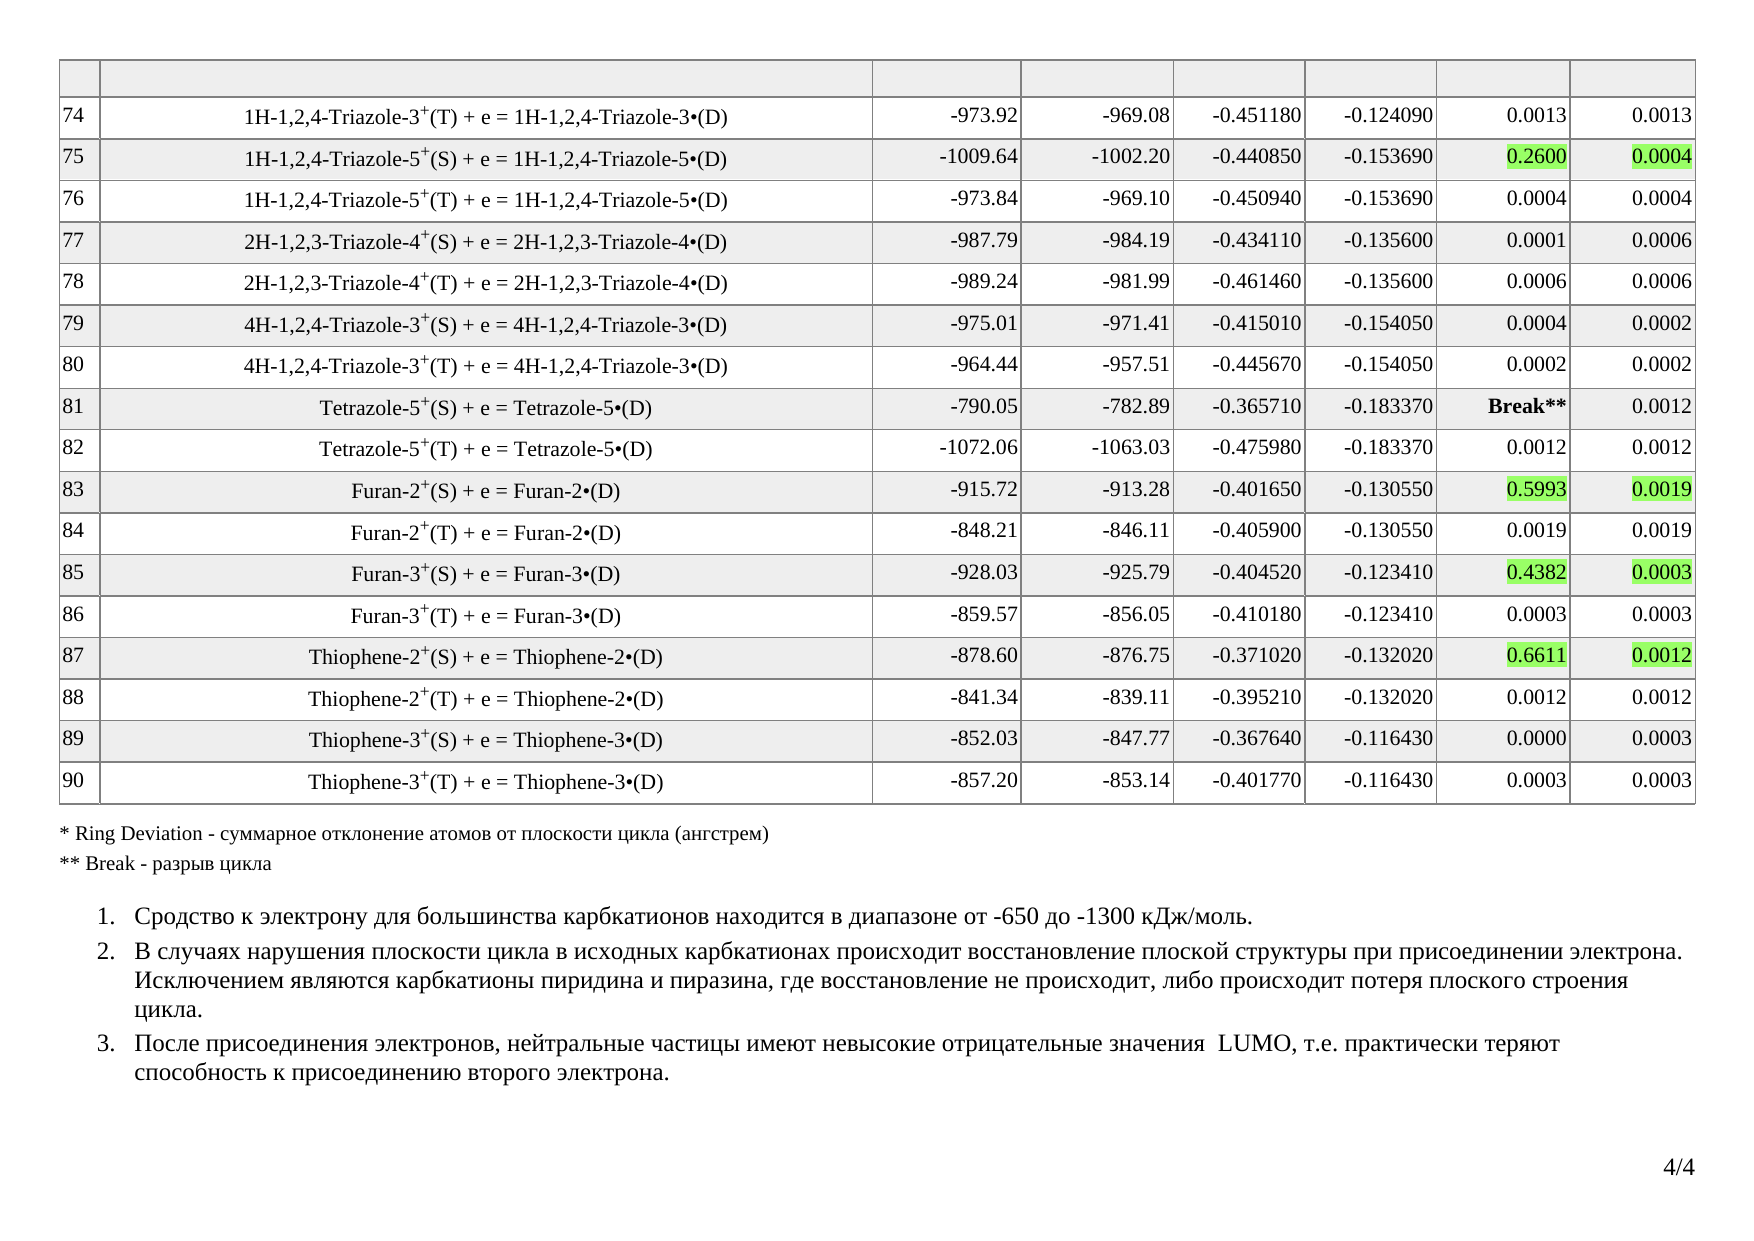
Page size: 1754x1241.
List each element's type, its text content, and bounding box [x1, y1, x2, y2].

table_cell -876.75 [1022, 638, 1173, 678]
table_cell 79 [60, 306, 99, 346]
table_cell -989.24 [873, 264, 1020, 304]
table_cell 89 [60, 721, 99, 761]
table_cell [1306, 61, 1436, 96]
table_cell 0.0003 [1571, 721, 1695, 761]
table_cell 0.0013 [1437, 98, 1569, 138]
table_cell -0.135600 [1306, 264, 1436, 304]
table_cell 2H-1,2,3-Triazole-4+(S) + e = 2H-1,2,3-Triazole-4•(D) [101, 223, 872, 263]
table_cell -0.116430 [1306, 721, 1436, 761]
table_cell -0.434110 [1174, 223, 1304, 263]
table_cell -0.154050 [1306, 347, 1436, 387]
table_cell -0.154050 [1306, 306, 1436, 346]
table_cell 0.0012 [1571, 638, 1695, 678]
table_cell -1002.20 [1022, 140, 1173, 179]
table_cell Thiophene-2+(S) + e = Thiophene-2•(D) [101, 638, 872, 678]
table_cell -0.124090 [1306, 98, 1436, 138]
table_cell -853.14 [1022, 763, 1173, 803]
table_cell -987.79 [873, 223, 1020, 263]
table_cell -0.123410 [1306, 597, 1436, 637]
table_cell -878.60 [873, 638, 1020, 678]
table_cell 0.0019 [1437, 514, 1569, 554]
table_cell -0.135600 [1306, 223, 1436, 263]
table_cell 0.0019 [1571, 514, 1695, 554]
table_cell 74 [60, 98, 99, 138]
table_cell Tetrazole-5+(T) + e = Tetrazole-5•(D) [101, 430, 872, 471]
table_cell 4H-1,2,4-Triazole-3+(S) + e = 4H-1,2,4-Triazole-3•(D) [101, 306, 872, 346]
table_cell 0.0019 [1571, 472, 1695, 512]
table_cell -0.415010 [1174, 306, 1304, 346]
table_cell 90 [60, 763, 99, 803]
table_cell 0.0003 [1437, 763, 1569, 803]
table_cell -0.130550 [1306, 514, 1436, 554]
table_cell -0.367640 [1174, 721, 1304, 761]
table_cell 0.0012 [1571, 430, 1695, 471]
table_cell -0.440850 [1174, 140, 1304, 179]
table_cell -0.395210 [1174, 680, 1304, 720]
table_cell 0.0006 [1571, 223, 1695, 263]
table_cell 0.0012 [1437, 430, 1569, 471]
table_cell -1072.06 [873, 430, 1020, 471]
table_cell 86 [60, 597, 99, 637]
table_cell 0.5993 [1437, 472, 1569, 512]
table_cell -0.153690 [1306, 181, 1436, 221]
text * Ring Deviation - суммарное отклонение атомов от плоскости цикла (ангстрем) [59, 821, 1695, 845]
table_cell 0.4382 [1437, 555, 1569, 595]
table_cell -971.41 [1022, 306, 1173, 346]
table_cell [60, 61, 99, 96]
table_cell 0.0006 [1437, 264, 1569, 304]
table_cell -0.405900 [1174, 514, 1304, 554]
table_cell 83 [60, 472, 99, 512]
table_cell 0.0003 [1571, 597, 1695, 637]
table_cell -848.21 [873, 514, 1020, 554]
table_cell -925.79 [1022, 555, 1173, 595]
table_cell [1022, 61, 1173, 96]
table_cell 0.0003 [1571, 555, 1695, 595]
table_cell 75 [60, 140, 99, 179]
table_cell -973.92 [873, 98, 1020, 138]
table_cell -969.10 [1022, 181, 1173, 221]
table_cell 80 [60, 347, 99, 387]
table_cell -856.05 [1022, 597, 1173, 637]
table_cell -981.99 [1022, 264, 1173, 304]
list В случаях нарушения плоскости цикла в исходных карбкатионах происходит восстановление плоской структуры при присоединении электрона. Исключением являются карбкатионы пиридина и пиразина, где восстановление не происходит, либо происходит потеря плоского строения цикла. [97, 936, 1695, 1022]
table_cell -0.410180 [1174, 597, 1304, 637]
table_cell 1H-1,2,4-Triazole-3+(T) + e = 1H-1,2,4-Triazole-3•(D) [101, 98, 872, 138]
table_cell -969.08 [1022, 98, 1173, 138]
table_cell [1174, 61, 1304, 96]
table_cell -973.84 [873, 181, 1020, 221]
table_cell -964.44 [873, 347, 1020, 387]
list Сродство к электрону для большинства карбкатионов находится в диапазоне от -650 до -1300 кДж/моль. [97, 901, 1695, 930]
table_cell -0.132020 [1306, 680, 1436, 720]
table_cell Furan-2+(T) + e = Furan-2•(D) [101, 514, 872, 554]
table_cell 0.0012 [1571, 389, 1695, 429]
table_cell -0.461460 [1174, 264, 1304, 304]
table_cell 0.0003 [1571, 763, 1695, 803]
table_cell Thiophene-3+(S) + e = Thiophene-3•(D) [101, 721, 872, 761]
table_cell -0.153690 [1306, 140, 1436, 179]
table_cell Furan-3+(S) + e = Furan-3•(D) [101, 555, 872, 595]
table_cell -957.51 [1022, 347, 1173, 387]
table_cell [1437, 61, 1569, 96]
table_cell 0.6611 [1437, 638, 1569, 678]
table_cell 0.0012 [1571, 680, 1695, 720]
table_cell Thiophene-3+(T) + e = Thiophene-3•(D) [101, 763, 872, 803]
table_cell -852.03 [873, 721, 1020, 761]
table_cell 77 [60, 223, 99, 263]
table_cell -0.116430 [1306, 763, 1436, 803]
table_cell 1H-1,2,4-Triazole-5+(T) + e = 1H-1,2,4-Triazole-5•(D) [101, 181, 872, 221]
table_cell -984.19 [1022, 223, 1173, 263]
table_cell -0.123410 [1306, 555, 1436, 595]
table_cell -0.475980 [1174, 430, 1304, 471]
table_cell -857.20 [873, 763, 1020, 803]
table_cell 0.0004 [1571, 140, 1695, 179]
table_cell -841.34 [873, 680, 1020, 720]
table_cell -0.132020 [1306, 638, 1436, 678]
table_cell 82 [60, 430, 99, 471]
table_cell -0.183370 [1306, 389, 1436, 429]
table_cell 88 [60, 680, 99, 720]
table_cell Break** [1437, 389, 1569, 429]
table_cell -839.11 [1022, 680, 1173, 720]
table_cell 0.0003 [1437, 597, 1569, 637]
table_cell 87 [60, 638, 99, 678]
table_cell -913.28 [1022, 472, 1173, 512]
table_cell -0.404520 [1174, 555, 1304, 595]
table_cell 81 [60, 389, 99, 429]
table_cell -0.445670 [1174, 347, 1304, 387]
table_cell Furan-3+(T) + e = Furan-3•(D) [101, 597, 872, 637]
table_cell 0.0002 [1437, 347, 1569, 387]
table_cell 0.0013 [1571, 98, 1695, 138]
table_cell 85 [60, 555, 99, 595]
table_cell 4H-1,2,4-Triazole-3+(T) + e = 4H-1,2,4-Triazole-3•(D) [101, 347, 872, 387]
table_cell -0.130550 [1306, 472, 1436, 512]
table_cell -0.401650 [1174, 472, 1304, 512]
table_cell 0.0001 [1437, 223, 1569, 263]
table_cell -790.05 [873, 389, 1020, 429]
table_cell 0.0012 [1437, 680, 1569, 720]
table_cell 0.0006 [1571, 264, 1695, 304]
table_cell 76 [60, 181, 99, 221]
text ** Break - разрыв цикла [59, 851, 1695, 875]
table_cell -0.451180 [1174, 98, 1304, 138]
table_cell -928.03 [873, 555, 1020, 595]
table_cell -0.365710 [1174, 389, 1304, 429]
table_cell 2H-1,2,3-Triazole-4+(T) + e = 2H-1,2,3-Triazole-4•(D) [101, 264, 872, 304]
table_cell 0.0004 [1437, 181, 1569, 221]
table_cell 0.0002 [1571, 306, 1695, 346]
table_cell 0.0002 [1571, 347, 1695, 387]
table_cell -1009.64 [873, 140, 1020, 179]
table_cell 78 [60, 264, 99, 304]
table_cell Thiophene-2+(T) + e = Thiophene-2•(D) [101, 680, 872, 720]
table_cell -0.450940 [1174, 181, 1304, 221]
table_cell -1063.03 [1022, 430, 1173, 471]
table_cell -0.183370 [1306, 430, 1436, 471]
table_cell -859.57 [873, 597, 1020, 637]
table_cell 0.0004 [1571, 181, 1695, 221]
table_cell -975.01 [873, 306, 1020, 346]
table_cell [1571, 61, 1695, 96]
table_cell 1H-1,2,4-Triazole-5+(S) + e = 1H-1,2,4-Triazole-5•(D) [101, 140, 872, 179]
table_cell 84 [60, 514, 99, 554]
table_cell [101, 61, 872, 96]
table_cell 0.2600 [1437, 140, 1569, 179]
table_cell -915.72 [873, 472, 1020, 512]
list После присоединения электронов, нейтральные частицы имеют невысокие отрицательные значения LUMO, т.е. практически теряют способность к присоединению второго электрона. [97, 1028, 1695, 1086]
table_cell -782.89 [1022, 389, 1173, 429]
table_cell [873, 61, 1020, 96]
table_cell 0.0000 [1437, 721, 1569, 761]
table_cell -846.11 [1022, 514, 1173, 554]
table_cell -0.401770 [1174, 763, 1304, 803]
table_cell 0.0004 [1437, 306, 1569, 346]
table_cell -847.77 [1022, 721, 1173, 761]
table_cell Furan-2+(S) + e = Furan-2•(D) [101, 472, 872, 512]
table_cell Tetrazole-5+(S) + e = Tetrazole-5•(D) [101, 389, 872, 429]
table_cell -0.371020 [1174, 638, 1304, 678]
